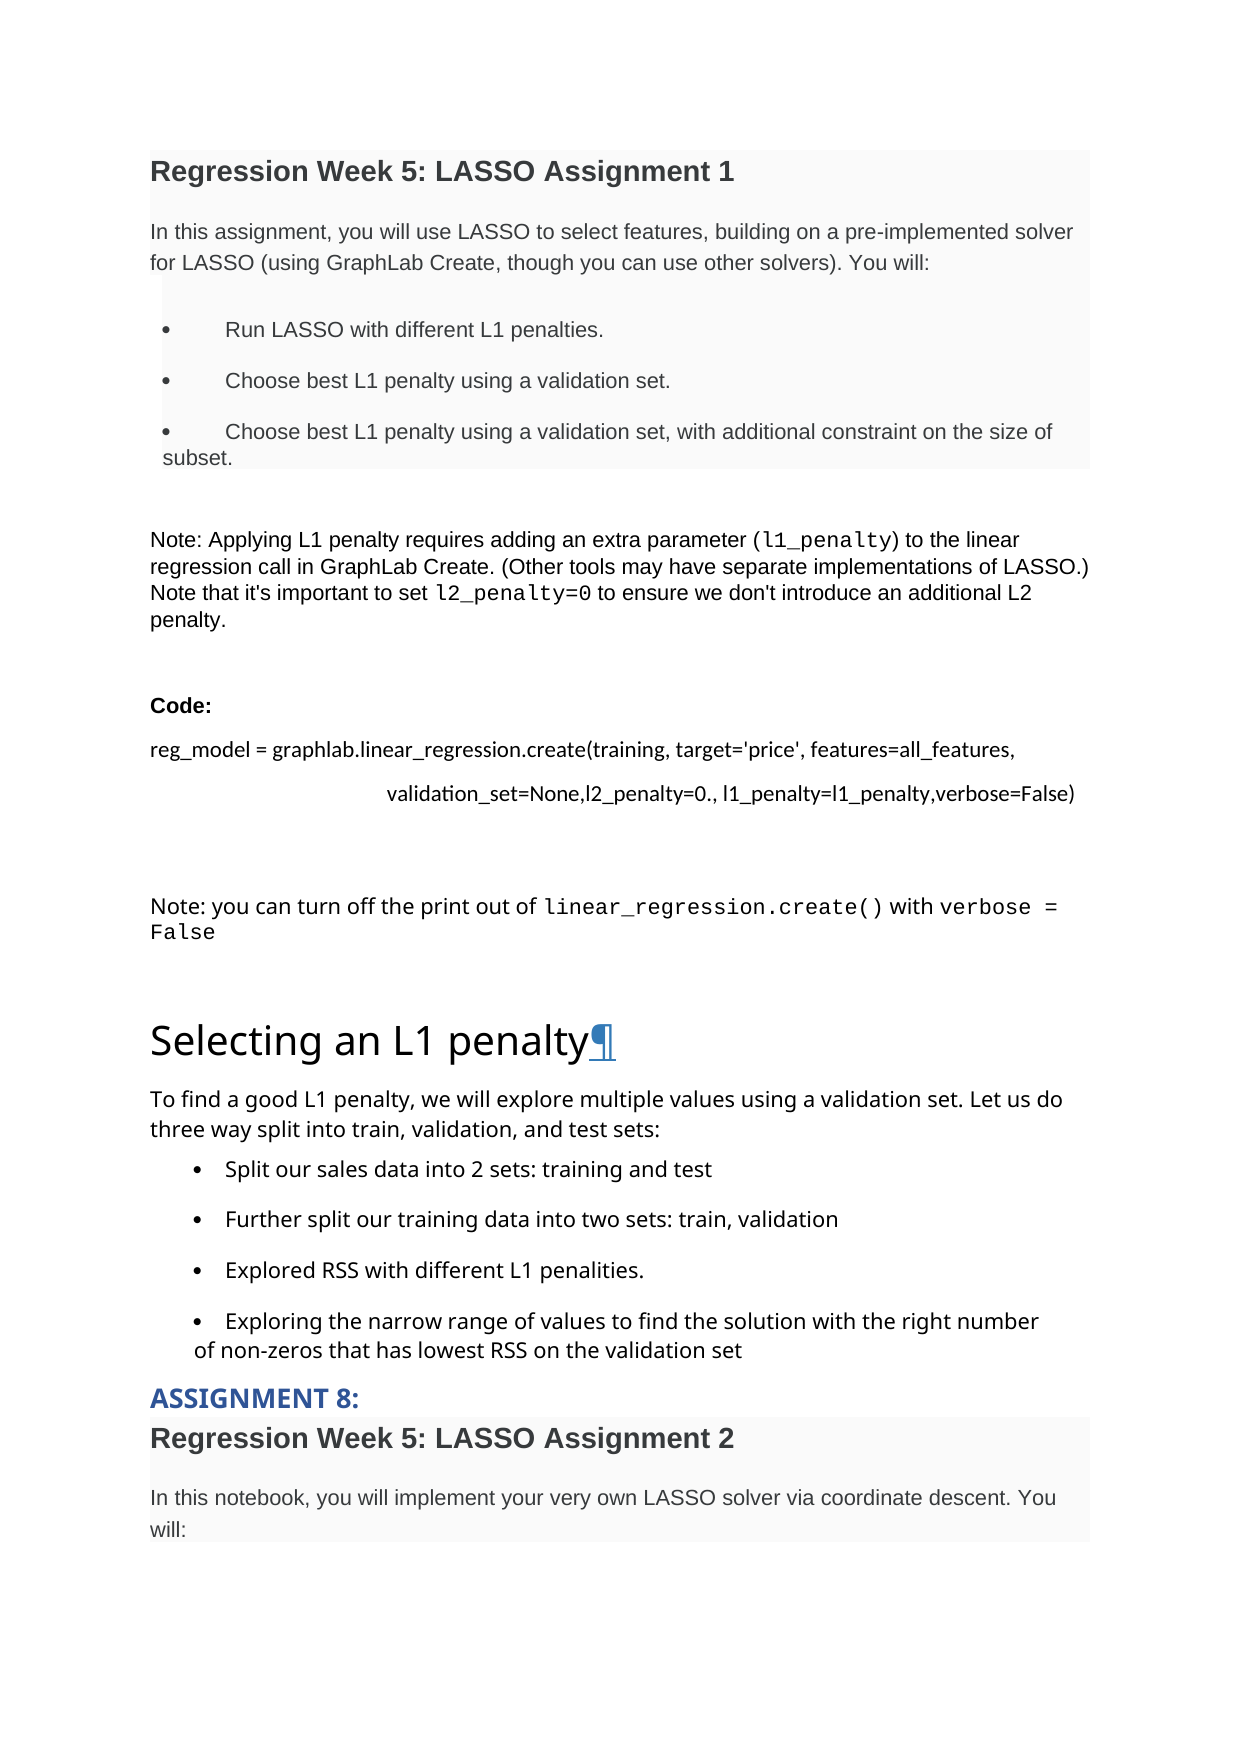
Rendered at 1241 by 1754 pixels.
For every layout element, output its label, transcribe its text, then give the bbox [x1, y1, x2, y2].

text To find a good L1 penalty, we will explore multiple values using a validation set. Let us do three way split into train, validation, and test sets: [150, 1084, 1090, 1143]
list Run LASSO with different L1 penalties. [162, 317, 1090, 342]
subtitle Selecting an L1 penalty¶ [150, 1012, 1090, 1067]
text Note: you can turn off the print out of linear_regression.create() with verbose = False [150, 891, 1090, 946]
list Choose best L1 penalty using a validation set. [162, 368, 1090, 393]
list Further split our training data into two sets: train, validation [194, 1204, 1046, 1234]
text Code: [150, 693, 1090, 718]
text reg_model = graphlab.linear_regression.create(training, target='price', features=all_features, [150, 735, 1090, 763]
text In this assignment, you will use LASSO to select features, building on a pre-implemented solver for LASSO (using GraphLab Create, though you can use other solvers). You will: [150, 212, 1090, 275]
text In this notebook, you will implement your very own LASSO solver via coordinate descent. You will: [150, 1479, 1090, 1542]
list Exploring the narrow range of values to find the solution with the right number of non-zeros that has lowest RSS on the validation set [194, 1306, 1046, 1365]
subtitle Regression Week 5: LASSO Assignment 1 [150, 150, 1090, 187]
subtitle ASSIGNMENT 8: [150, 1380, 1090, 1417]
list Choose best L1 penalty using a validation set, with additional constraint on the size of subset. [162, 419, 1090, 469]
text Note: Applying L1 penalty requires adding an extra parameter (l1_penalty) to the linear regression call in GraphLab Create. (Other tools may have separate implementations of LASSO.) Note that it's important to set l2_penalty=0 to ensure we don't introduce an additional L2 penalty. [150, 527, 1090, 632]
text validation_set=None,l2_penalty=0., l1_penalty=l1_penalty,verbose=False) [150, 779, 1090, 808]
list Explored RSS with different L1 penalities. [194, 1255, 1046, 1285]
subtitle Regression Week 5: LASSO Assignment 2 [150, 1417, 1090, 1454]
list Split our sales data into 2 sets: training and test [194, 1154, 1046, 1184]
